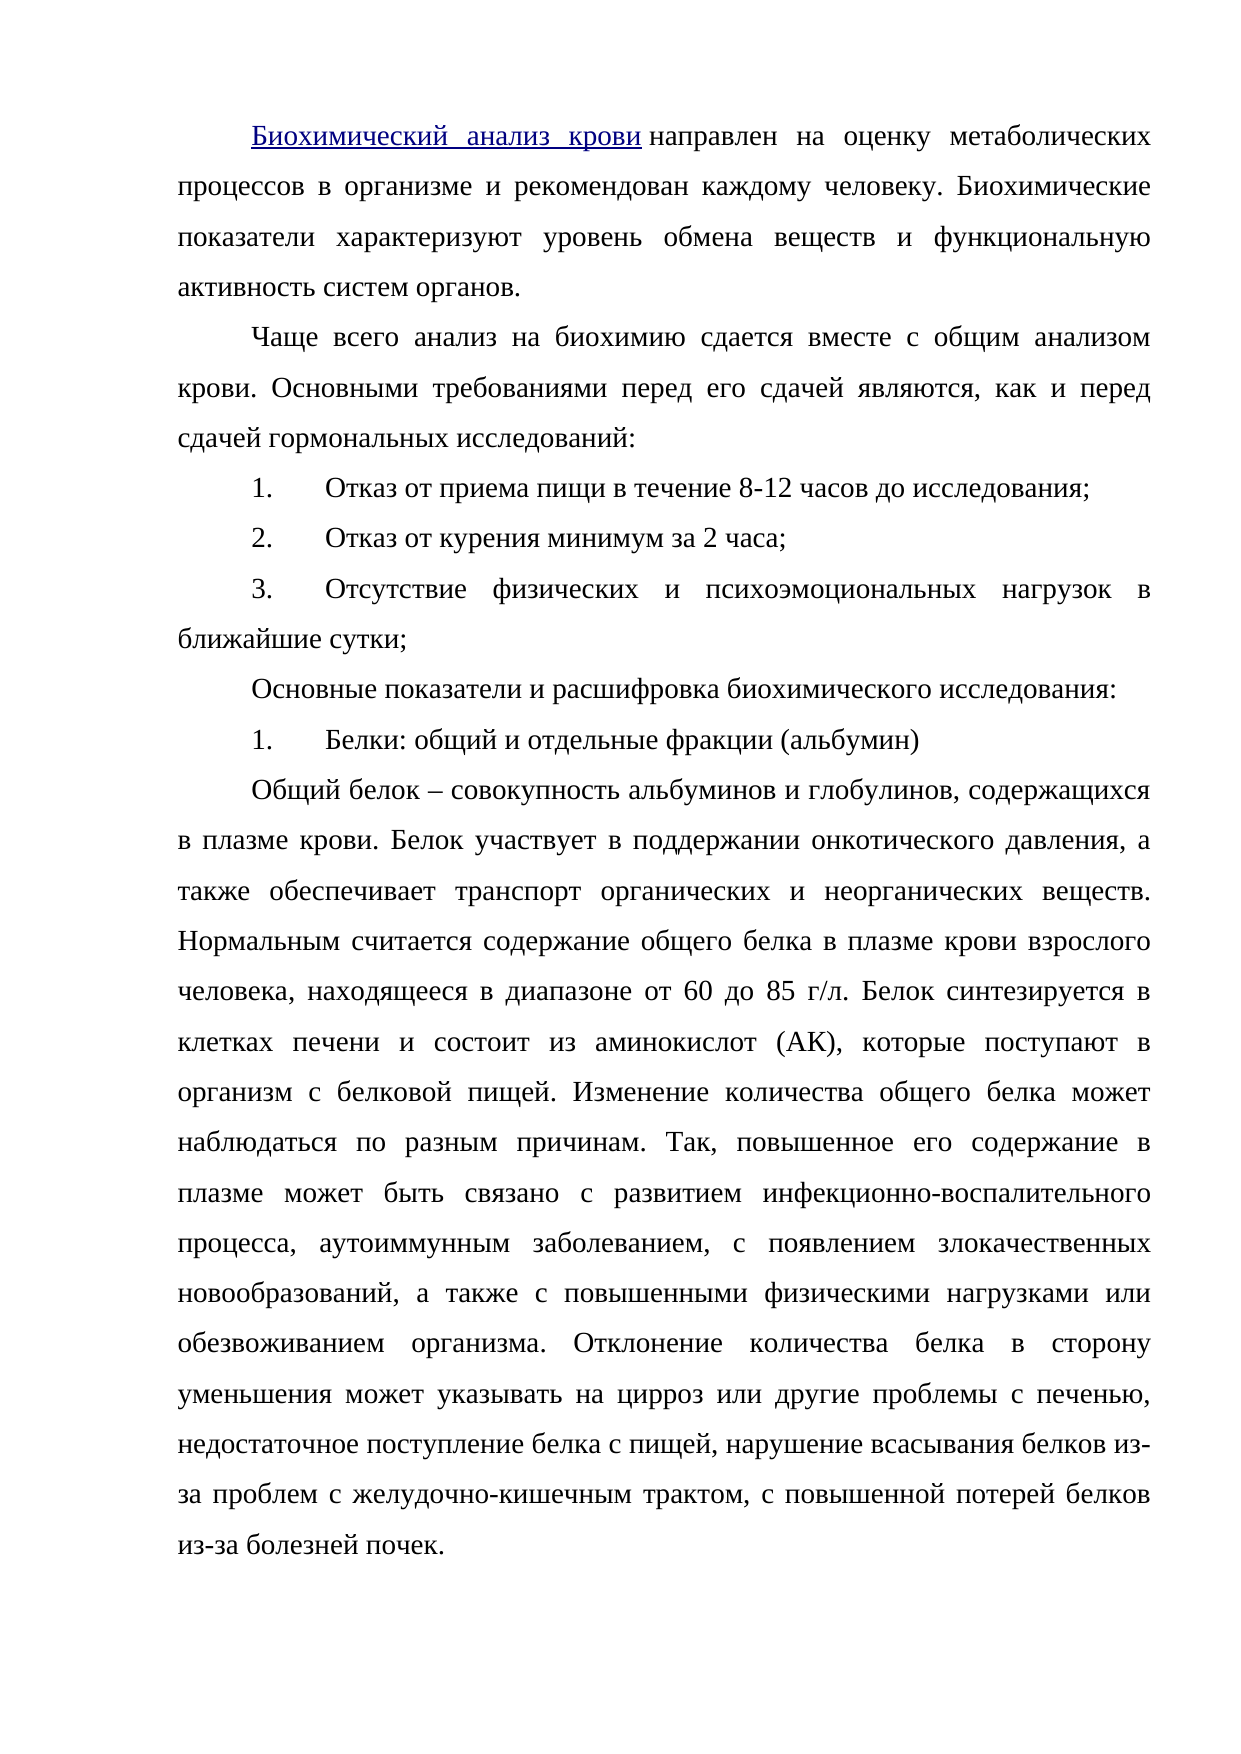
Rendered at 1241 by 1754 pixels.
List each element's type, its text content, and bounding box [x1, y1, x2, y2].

text Основные показатели и расшифровка биохимического исследования: [177, 672, 1152, 705]
text Общий белок – совокупность альбуминов и глобулинов, содержащихся в плазме крови. Белок участвует в поддержании онкотического давления, а также обеспечивает транспорт органических и неорганических веществ. Нормальным считается содержание общего белка в плазме крови взрослого человека, находящееся в диапазоне от 60 до 85 г/л. Белок синтезируется в клетках печени и состоит из аминокислот (АК), которые поступают в организм с белковой пищей. Изменение количества общего белка может наблюдаться по разным причинам. Так, повышенное его содержание в плазме может быть связано с развитием инфекционно-воспалительного процесса, аутоиммунным заболеванием, с появлением злокачественных новообразований, а также с повышенными физическими нагрузками или обезвоживанием организма. Отклонение количества белка в сторону уменьшения может указывать на цирроз или другие проблемы с печенью, недостаточное поступление белка с пищей, нарушение всасывания белков из-за проблем с желудочно-кишечным трактом, с повышенной потерей белков из-за болезней почек. [177, 772, 1152, 1560]
text Чаще всего анализ на биохимию сдается вместе с общим анализом крови. Основными требованиями перед его сдачей являются, как и перед сдачей гормональных исследований: [177, 319, 1152, 453]
list Белки: общий и отдельные фракции (альбумин) [177, 722, 1152, 755]
list Отказ от курения минимум за 2 часа; [177, 521, 1152, 554]
list Отказ от приема пищи в течение 8-12 часов до исследования; [177, 470, 1152, 504]
text Биохимический анализ крови направлен на оценку метаболических процессов в организме и рекомендован каждому человеку. Биохимические показатели характеризуют уровень обмена веществ и функциональную активность систем органов. [177, 118, 1152, 303]
list Отсутствие физических и психоэмоциональных нагрузок в ближайшие сутки; [177, 571, 1152, 655]
